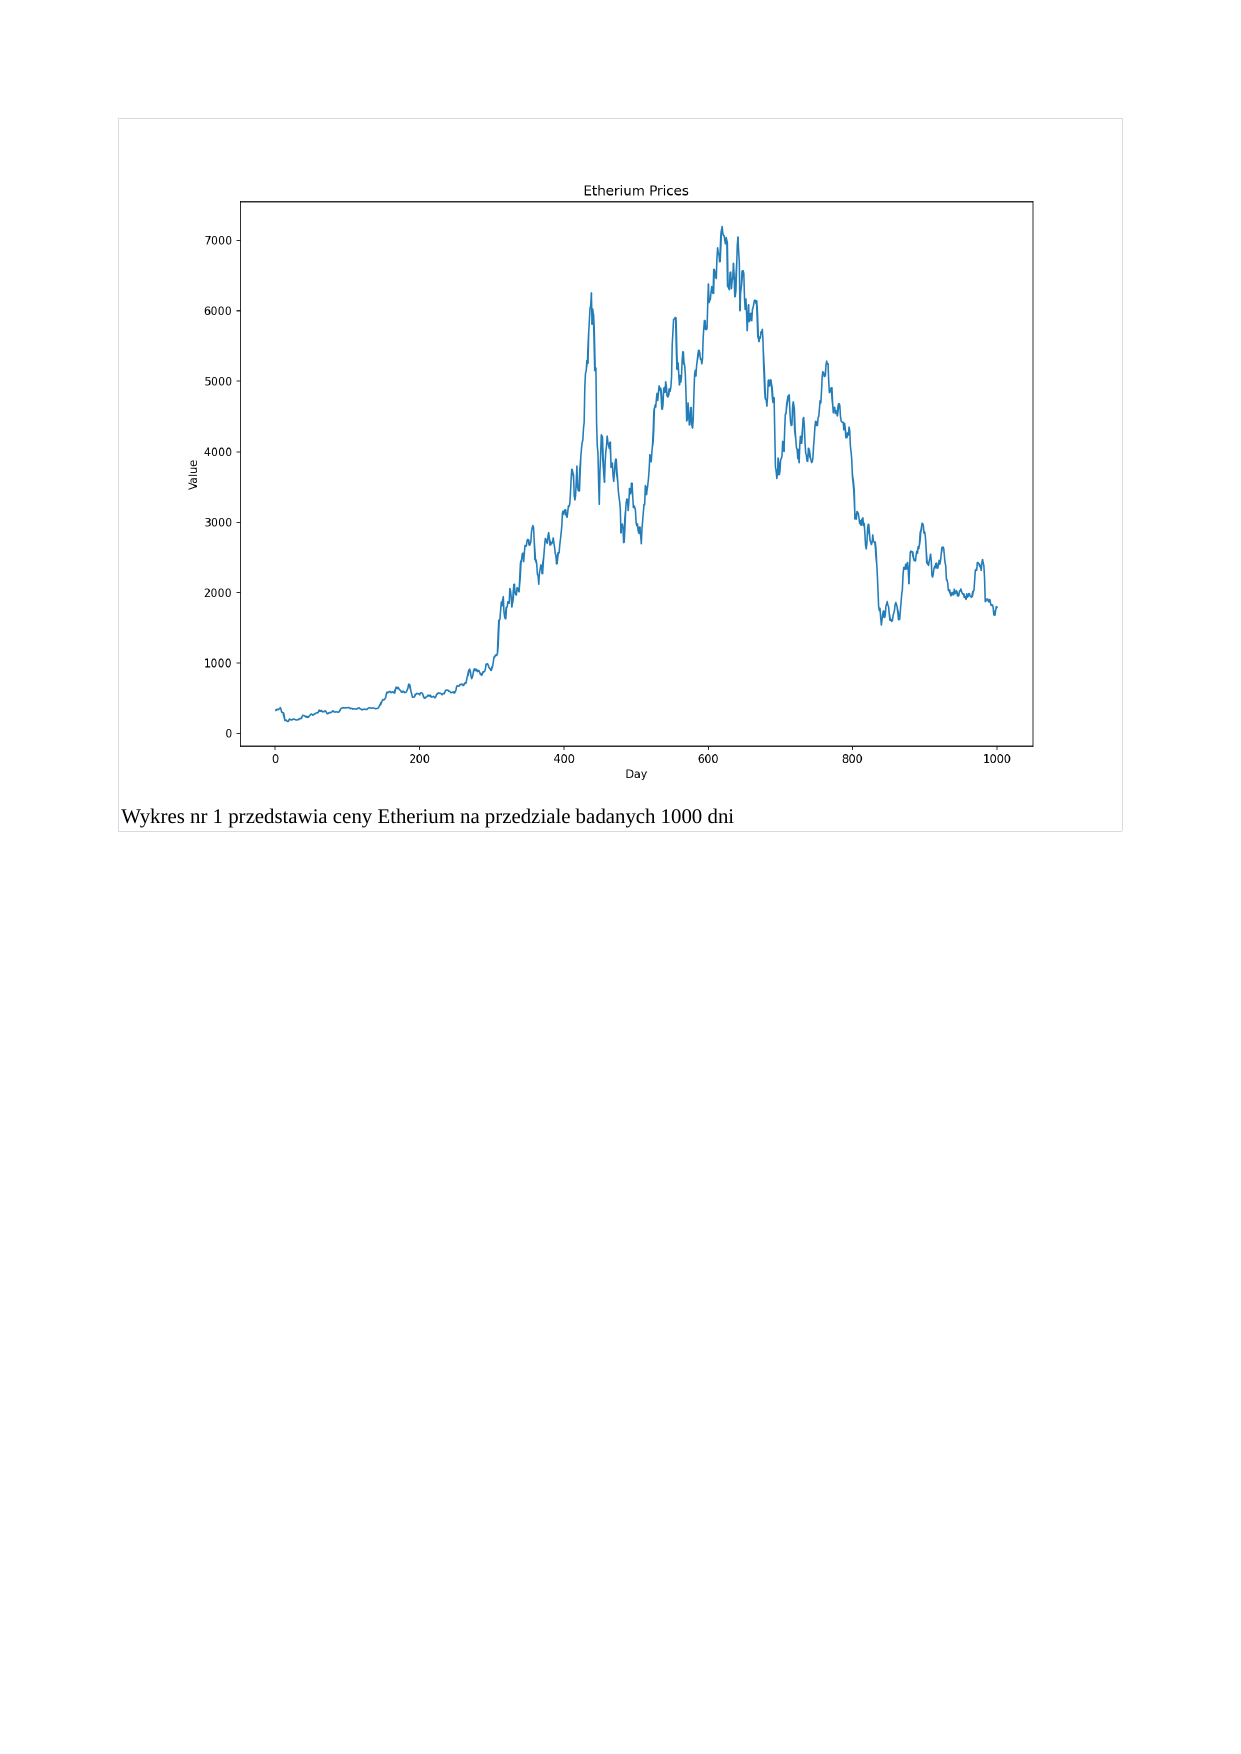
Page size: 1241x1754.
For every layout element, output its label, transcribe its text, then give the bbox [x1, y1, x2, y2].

picture [121, 129, 1119, 805]
text Wykres nr 1 przedstawia ceny Etherium na przedziale badanych 1000 dni [119, 119, 1122, 831]
